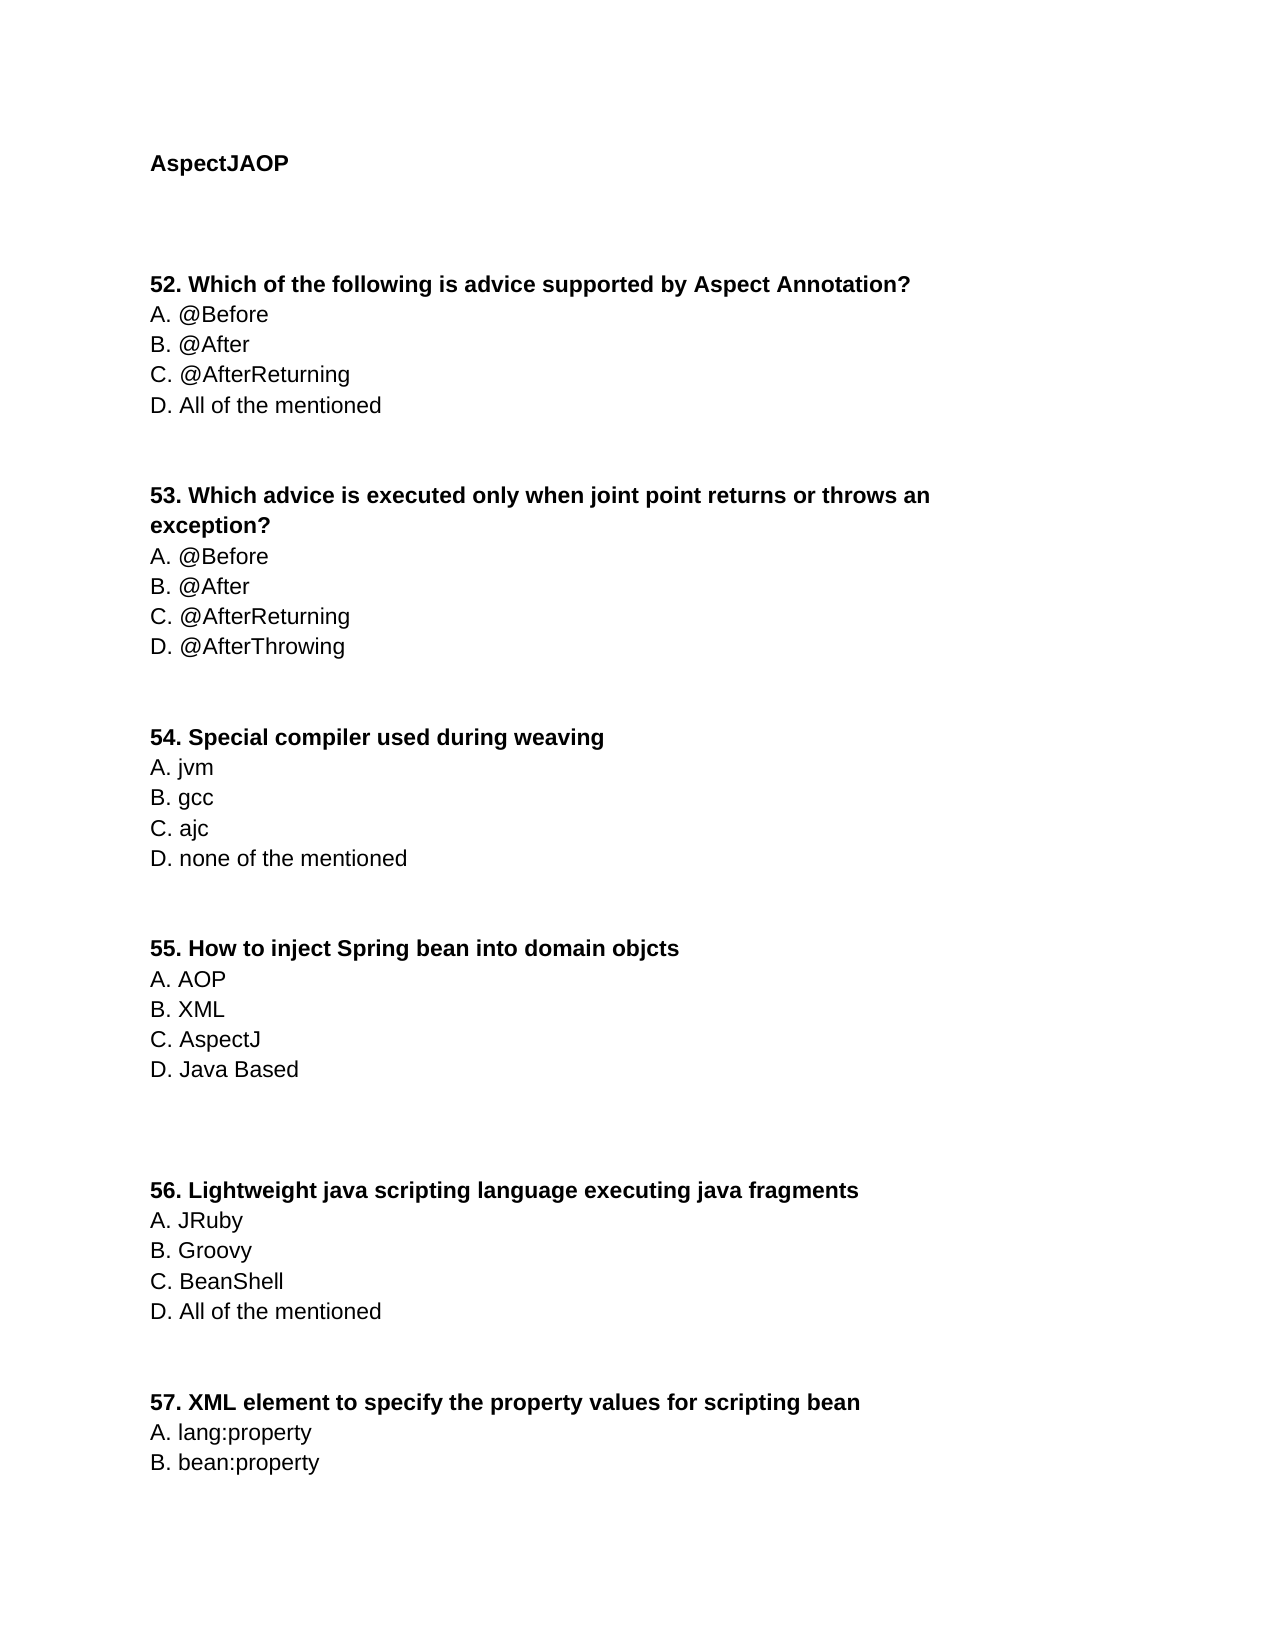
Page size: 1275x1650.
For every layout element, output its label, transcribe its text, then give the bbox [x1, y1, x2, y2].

text 53. Which advice is executed only when joint point returns or throws an [150, 482, 1125, 509]
text B. @After [150, 331, 1125, 358]
text C. BeanShell [150, 1268, 1125, 1294]
text B. gcc [150, 784, 1125, 811]
text B. @After [150, 573, 1125, 599]
text C. @AfterReturning [150, 603, 1125, 629]
text 52. Which of the following is advice supported by Aspect Annotation? [150, 271, 1125, 297]
text C. ajc [150, 814, 1125, 841]
text C. AspectJ [150, 1026, 1125, 1052]
text exception? [150, 512, 1125, 539]
text B. XML [150, 996, 1125, 1022]
text A. lang:property [150, 1419, 1125, 1445]
text D. @AfterThrowing [150, 633, 1125, 660]
text B. bean:property [150, 1449, 1125, 1475]
text D. All of the mentioned [150, 392, 1125, 418]
text A. @Before [150, 543, 1125, 569]
text D. Java Based [150, 1056, 1125, 1083]
text A. AOP [150, 966, 1125, 992]
text A. jvm [150, 754, 1125, 781]
text A. JRuby [150, 1207, 1125, 1234]
text C. @AfterReturning [150, 361, 1125, 388]
text 56. Lightweight java scripting language executing java fragments [150, 1177, 1125, 1203]
text 54. Special compiler used during weaving [150, 724, 1125, 750]
text D. All of the mentioned [150, 1298, 1125, 1324]
text 55. How to inject Spring bean into domain objcts [150, 935, 1125, 962]
text A. @Before [150, 301, 1125, 327]
text 57. XML element to specify the property values for scripting bean [150, 1388, 1125, 1415]
text AspectJAOP [150, 150, 1125, 176]
text B. Groovy [150, 1237, 1125, 1264]
text D. none of the mentioned [150, 845, 1125, 871]
